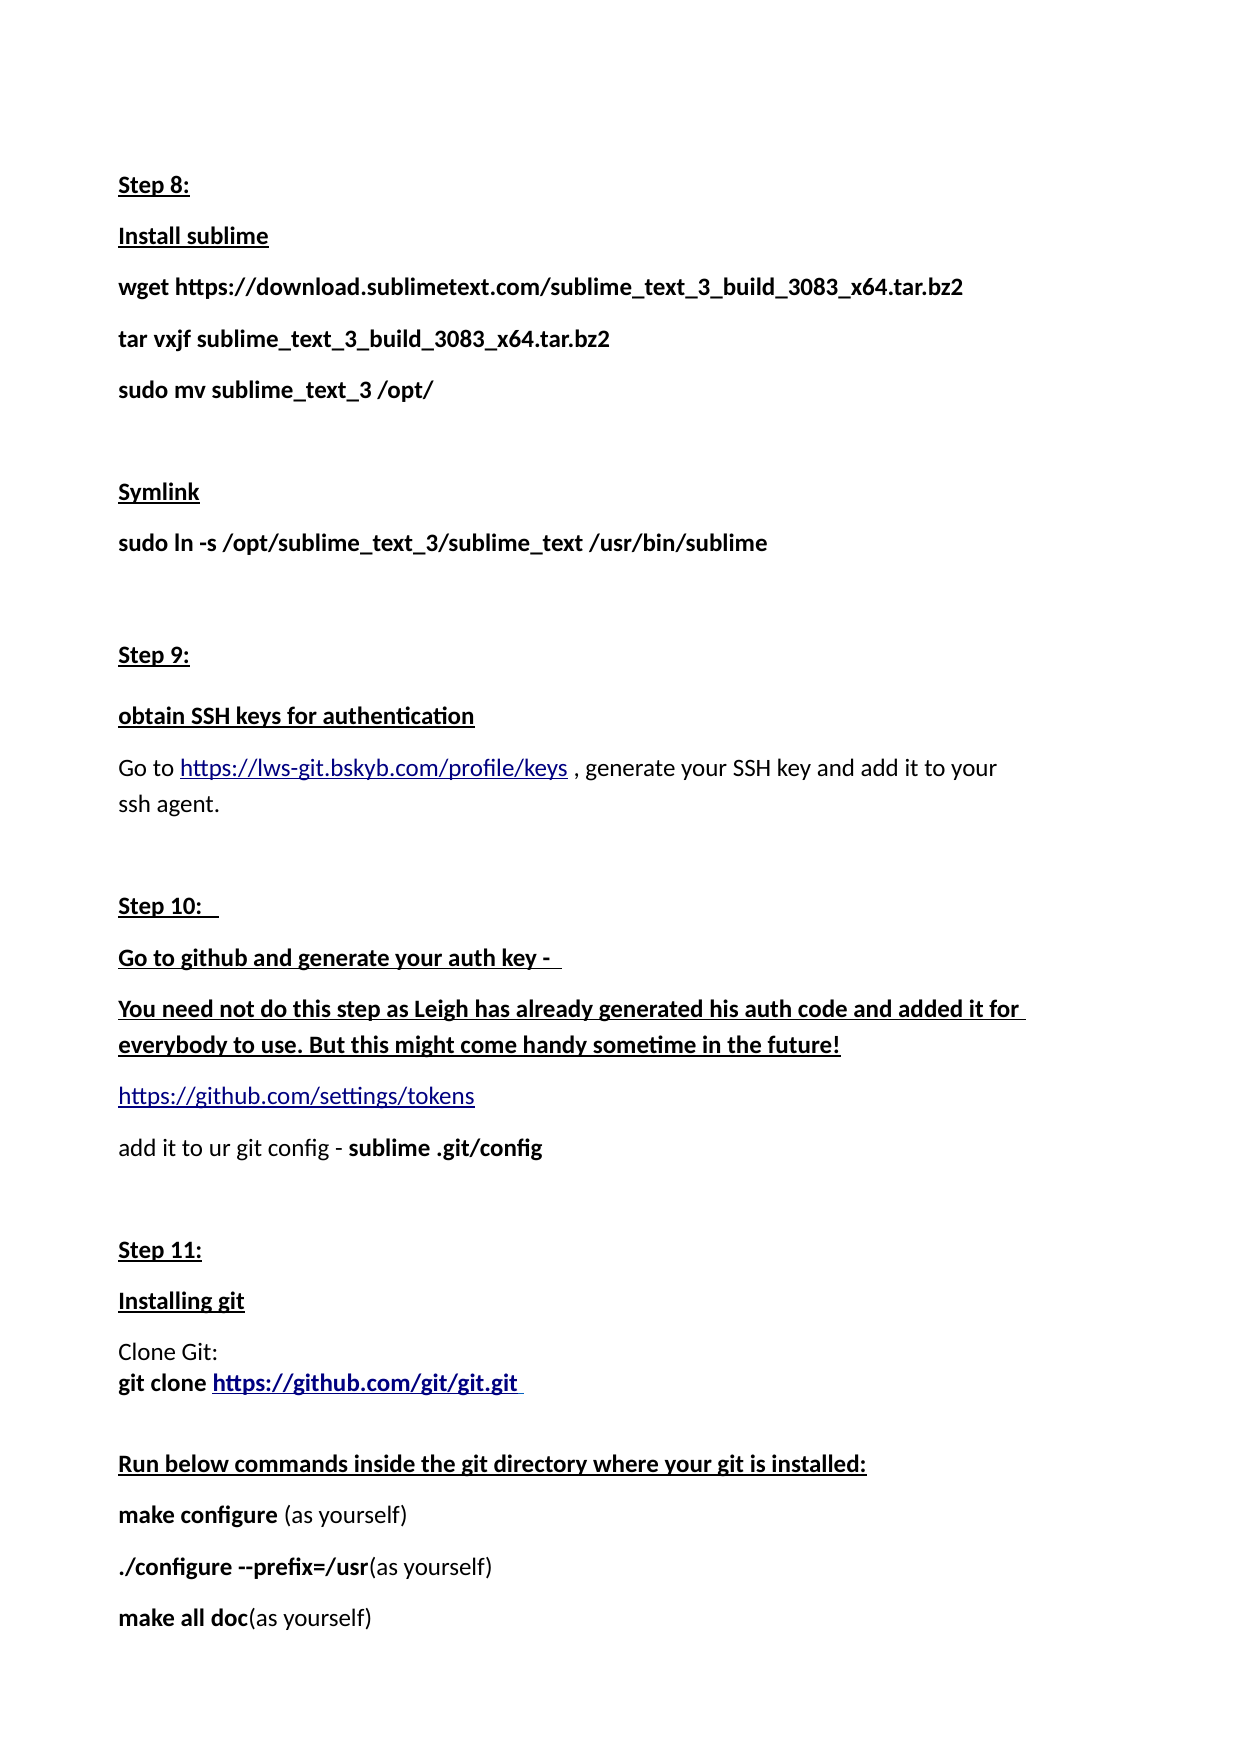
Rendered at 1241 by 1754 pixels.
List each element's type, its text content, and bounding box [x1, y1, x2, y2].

text Clone Git: [118, 1336, 1122, 1367]
text wget https://download.sublimetext.com/sublime_text_3_build_3083_x64.tar.bz2 [118, 272, 1122, 302]
text Step 8: [118, 169, 1122, 200]
text You need not do this step as Leigh has already generated his auth code and added it for everybody to use. But this might come handy sometime in the future! [118, 993, 1122, 1060]
text Install sublime [118, 220, 1122, 251]
text add it to ur git config - sublime .git/config [118, 1132, 1122, 1162]
text ./configure --prefix=/usr(as yourself) [118, 1551, 1122, 1581]
text tar vxjf sublime_text_3_build_3083_x64.tar.bz2 [118, 323, 1122, 353]
text sudo ln -s /opt/sublime_text_3/sublime_text /usr/bin/sublime [118, 527, 1122, 558]
text Go to github and generate your auth key - [118, 942, 1122, 972]
text make configure (as yourself) [118, 1499, 1122, 1530]
text https://github.com/settings/tokens [118, 1081, 1122, 1111]
text sudo mv sublime_text_3 /opt/ [118, 374, 1122, 404]
text Installing git [118, 1285, 1122, 1316]
text obtain SSH keys for authentication [118, 701, 1122, 731]
text make all doc(as yourself) [118, 1602, 1122, 1632]
text git clone https://github.com/git/git.git [118, 1367, 1122, 1397]
text Go to https://lws-git.bskyb.com/profile/keys , generate your SSH key and add it to your ssh agent. [118, 752, 1122, 819]
text Step 10: [118, 891, 1122, 921]
text Symlink [118, 476, 1122, 507]
text Step 11: [118, 1234, 1122, 1264]
text Run below commands inside the git directory where your git is installed: [118, 1448, 1122, 1479]
text Step 9: [118, 639, 1122, 670]
